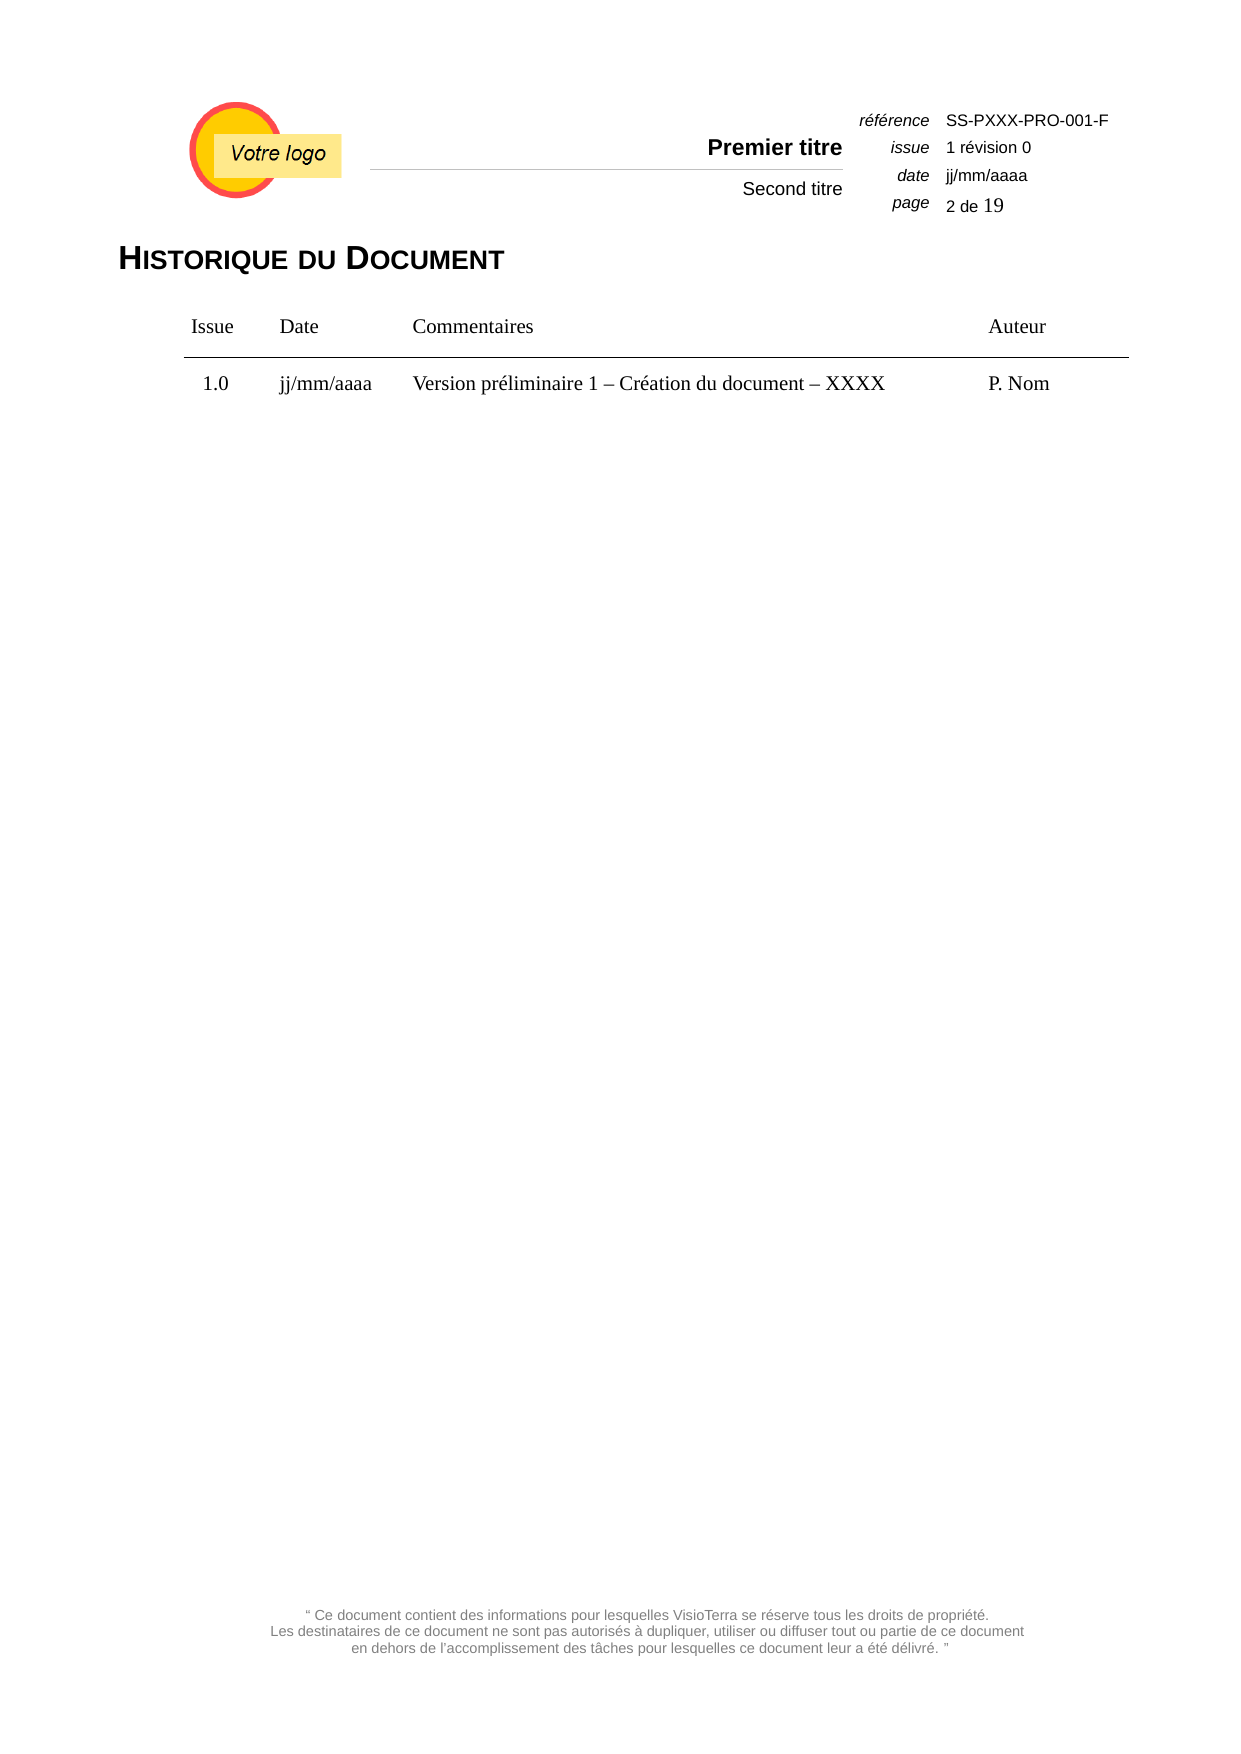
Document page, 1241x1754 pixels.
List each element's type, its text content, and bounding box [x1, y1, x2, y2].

table_cell jj/mm/aaaa [272, 358, 405, 395]
table_header Commentaires [405, 302, 981, 357]
table_cell Version préliminaire 1 – Création du document – XXXX [405, 358, 981, 395]
table_header Auteur [981, 302, 1128, 357]
table_header Issue [184, 302, 272, 357]
table_cell 1.0 [184, 358, 272, 395]
title Historique du Document [118, 238, 1122, 277]
table_cell P. Nom [981, 358, 1128, 395]
table_header Date [272, 302, 405, 357]
